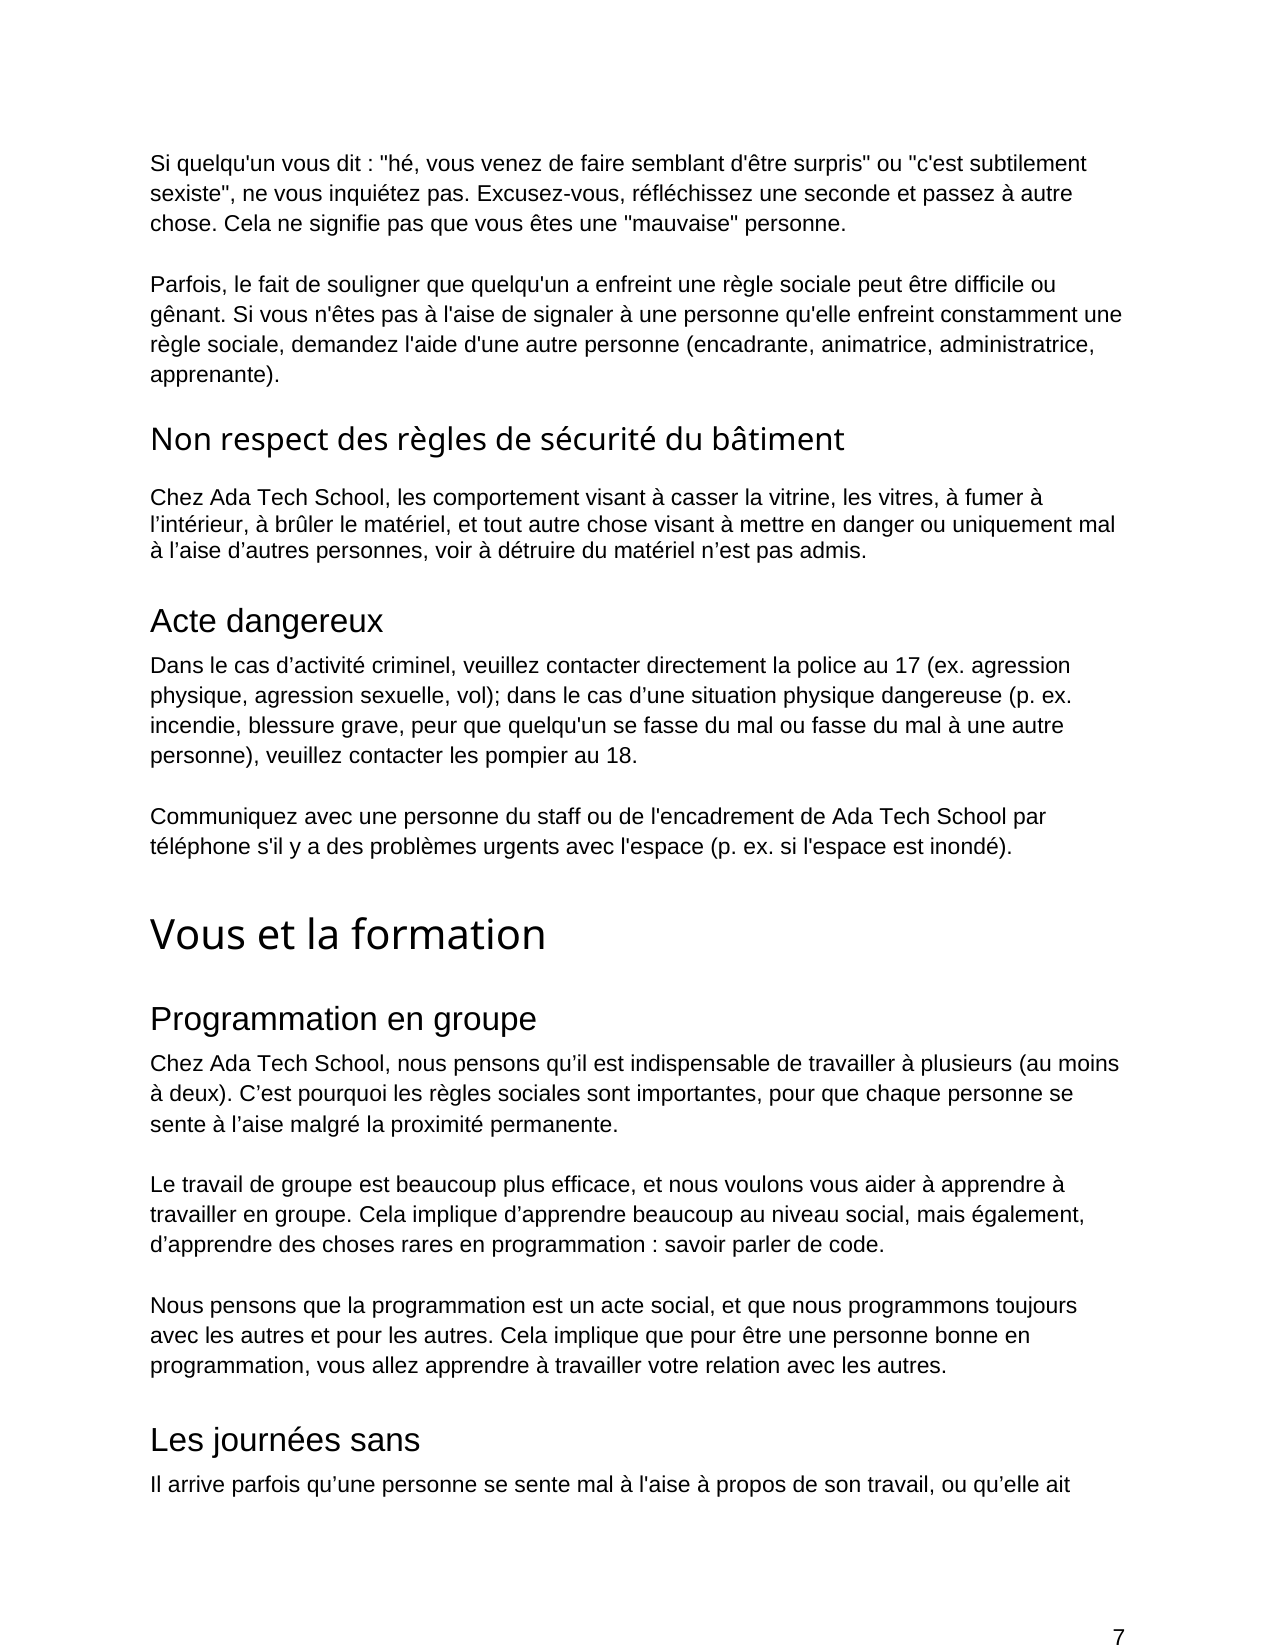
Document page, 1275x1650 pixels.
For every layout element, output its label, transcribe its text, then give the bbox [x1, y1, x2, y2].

text Parfois, le fait de souligner que quelqu'un a enfreint une règle sociale peut être difficile ou gênant. Si vous n'êtes pas à l'aise de signaler à une personne qu'elle enfreint constamment une règle sociale, demandez l'aide d'une autre personne (encadrante, animatrice, administratrice, apprenante). [150, 271, 1125, 388]
text Communiquez avec une personne du staff ou de l'encadrement de Ada Tech School par téléphone s'il y a des problèmes urgents avec l'espace (p. ex. si l'espace est inondé). [150, 803, 1125, 859]
subtitle Acte dangereux [150, 601, 1125, 639]
subtitle Programmation en groupe [150, 999, 1125, 1038]
text Le travail de groupe est beaucoup plus efficace, et nous voulons vous aider à apprendre à travailler en groupe. Cela implique d’apprendre beaucoup au niveau social, mais également, d’apprendre des choses rares en programmation : savoir parler de code. [150, 1171, 1125, 1258]
text Chez Ada Tech School, nous pensons qu’il est indispensable de travailler à plusieurs (au moins à deux). C’est pourquoi les règles sociales sont importantes, pour que chaque personne se sente à l’aise malgré la proximité permanente. [150, 1050, 1125, 1137]
subtitle Non respect des règles de sécurité du bâtiment [150, 417, 1125, 459]
subtitle Vous et la formation [150, 905, 1125, 962]
text Dans le cas d’activité criminel, veuillez contacter directement la police au 17 (ex. agression physique, agression sexuelle, vol); dans le cas d’une situation physique dangereuse (p. ex. incendie, blessure grave, peur que quelqu'un se fasse du mal ou fasse du mal à une autre personne), veuillez contacter les pompier au 18. [150, 652, 1125, 769]
subtitle Les journées sans [150, 1420, 1125, 1458]
text Nous pensons que la programmation est un acte social, et que nous programmons toujours avec les autres et pour les autres. Cela implique que pour être une personne bonne en programmation, vous allez apprendre à travailler votre relation avec les autres. [150, 1292, 1125, 1378]
text Il arrive parfois qu’une personne se sente mal à l'aise à propos de son travail, ou qu’elle ait [150, 1471, 1125, 1497]
text Si quelqu'un vous dit : "hé, vous venez de faire semblant d'être surpris" ou "c'est subtilement sexiste", ne vous inquiétez pas. Excusez-vous, réfléchissez une seconde et passez à autre chose. Cela ne signifie pas que vous êtes une "mauvaise" personne. [150, 150, 1125, 237]
text Chez Ada Tech School, les comportement visant à casser la vitrine, les vitres, à fumer à l’intérieur, à brûler le matériel, et tout autre chose visant à mettre en danger ou uniquement mal à l’aise d’autres personnes, voir à détruire du matériel n’est pas admis. [150, 484, 1125, 563]
